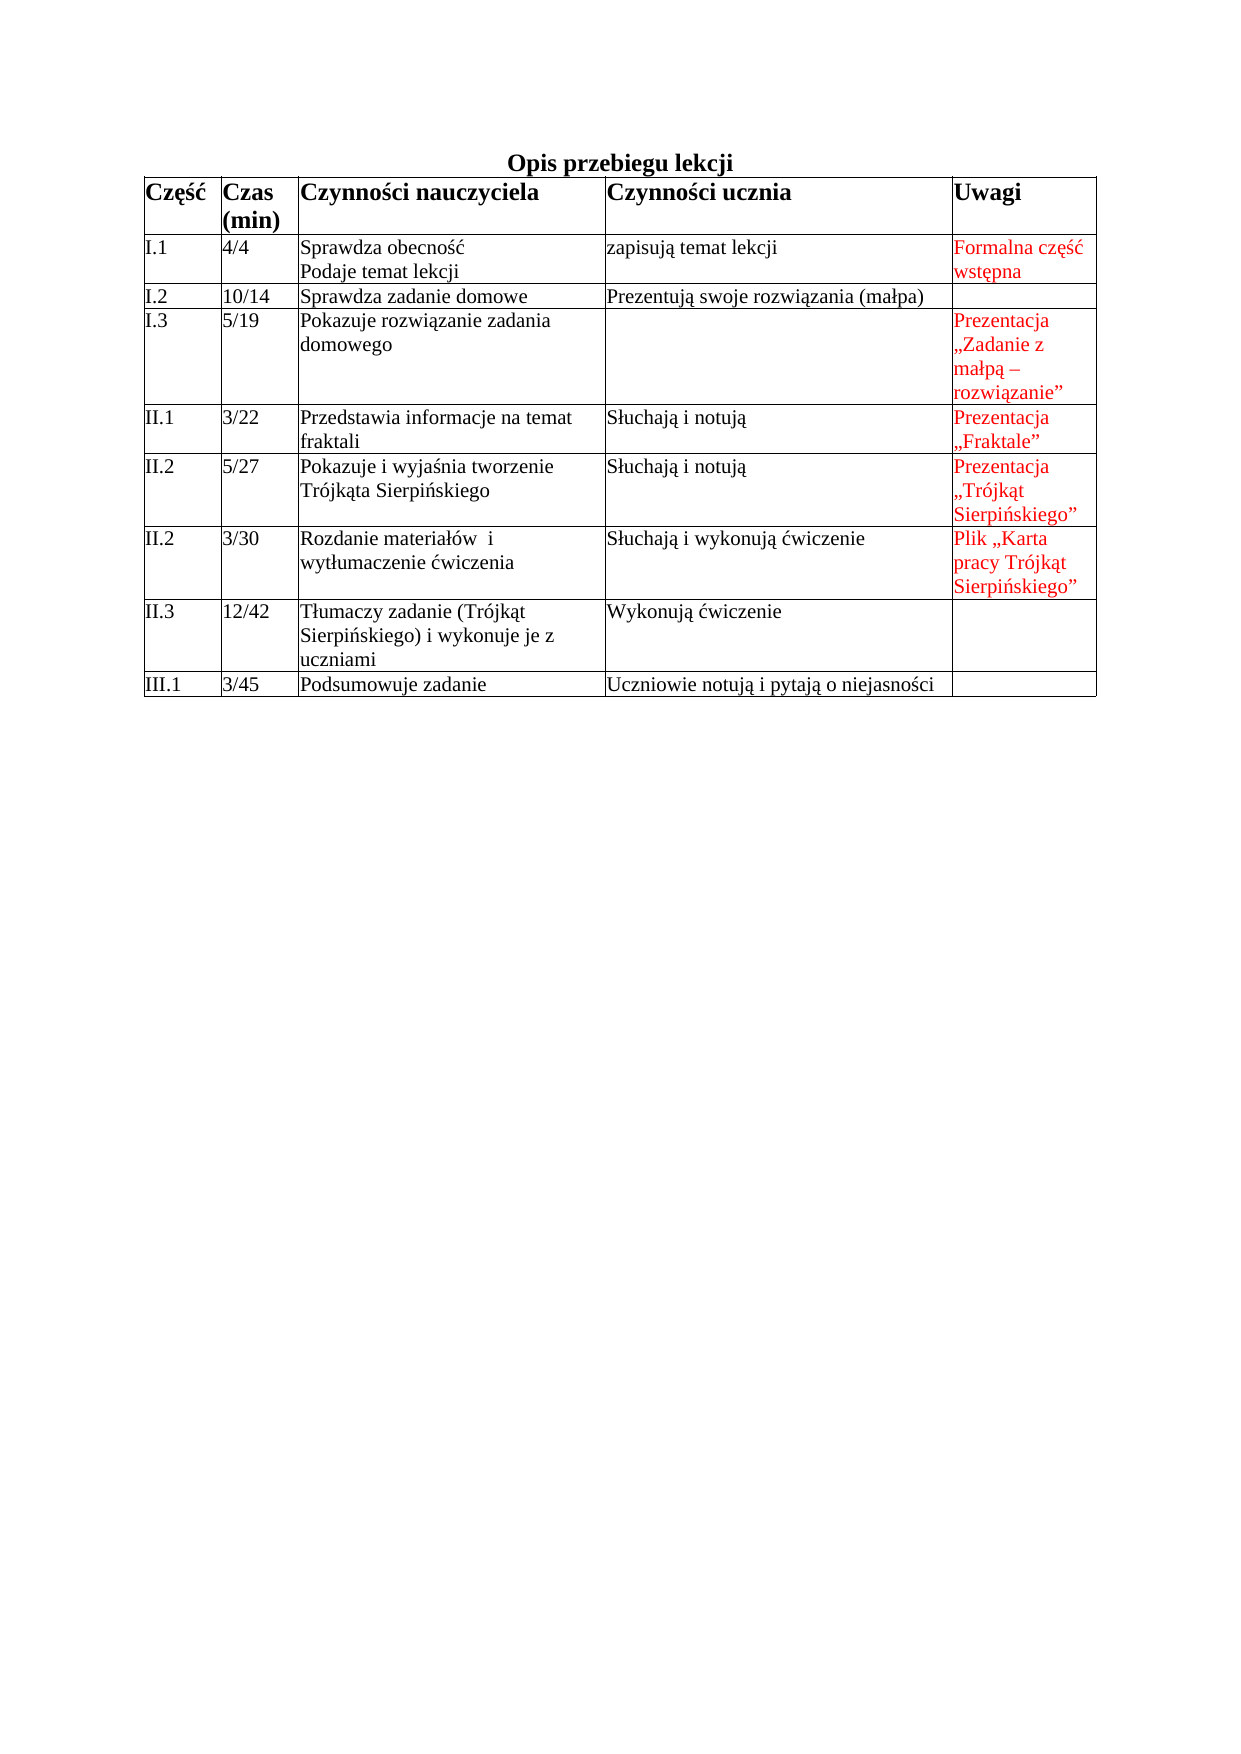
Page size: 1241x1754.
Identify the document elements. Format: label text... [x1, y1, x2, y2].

table_cell Podsumowuje zadanie [299, 672, 605, 696]
table_cell II.1 [145, 405, 221, 453]
text Opis przebiegu lekcji [150, 148, 1090, 176]
table_cell Sprawdza zadanie domowe [299, 284, 605, 308]
table_cell Formalna część wstępna [953, 235, 1096, 283]
table_cell 3/22 [222, 405, 298, 453]
table_cell Uczniowie notują i pytają o niejasności [606, 672, 952, 696]
table_cell II.2 [145, 454, 221, 526]
table_cell 5/27 [222, 454, 298, 526]
table_cell II.2 [145, 527, 221, 598]
table_cell Sprawdza obecność Podaje temat lekcji [299, 235, 605, 283]
table_header Część [145, 178, 221, 234]
table_cell [953, 284, 1096, 308]
table_cell Słuchają i notują [606, 405, 952, 453]
table_cell zapisują temat lekcji [606, 235, 952, 283]
table_cell Słuchają i wykonują ćwiczenie [606, 527, 952, 598]
table_cell III.1 [145, 672, 221, 696]
table_cell Prezentują swoje rozwiązania (małpa) [606, 284, 952, 308]
table_header Czas (min) [222, 178, 298, 234]
table_cell Słuchają i notują [606, 454, 952, 526]
table_cell 4/4 [222, 235, 298, 283]
table_cell 12/42 [222, 600, 298, 671]
table_cell Wykonują ćwiczenie [606, 600, 952, 671]
table_cell 5/19 [222, 309, 298, 404]
table_header Czynności nauczyciela [299, 178, 605, 234]
table_cell [606, 309, 952, 404]
table_cell 3/30 [222, 527, 298, 598]
table_cell I.3 [145, 309, 221, 404]
table_cell II.3 [145, 600, 221, 671]
table_cell [953, 600, 1096, 671]
table_cell Prezentacja „Trójkąt Sierpińskiego” [953, 454, 1096, 526]
table_cell Prezentacja „Fraktale” [953, 405, 1096, 453]
table_cell I.1 [145, 235, 221, 283]
table_cell 10/14 [222, 284, 298, 308]
table_cell Rozdanie materiałów i wytłumaczenie ćwiczenia [299, 527, 605, 598]
table_header Uwagi [953, 178, 1096, 234]
table_cell [953, 672, 1096, 696]
table_header Czynności ucznia [606, 178, 952, 234]
table_cell Pokazuje i wyjaśnia tworzenie Trójkąta Sierpińskiego [299, 454, 605, 526]
table_cell 3/45 [222, 672, 298, 696]
table_cell Tłumaczy zadanie (Trójkąt Sierpińskiego) i wykonuje je z uczniami [299, 600, 605, 671]
table_cell Prezentacja „Zadanie z małpą – rozwiązanie” [953, 309, 1096, 404]
table_cell Przedstawia informacje na temat fraktali [299, 405, 605, 453]
table_cell I.2 [145, 284, 221, 308]
table_cell Pokazuje rozwiązanie zadania domowego [299, 309, 605, 404]
table_cell Plik „Karta pracy Trójkąt Sierpińskiego” [953, 527, 1096, 598]
